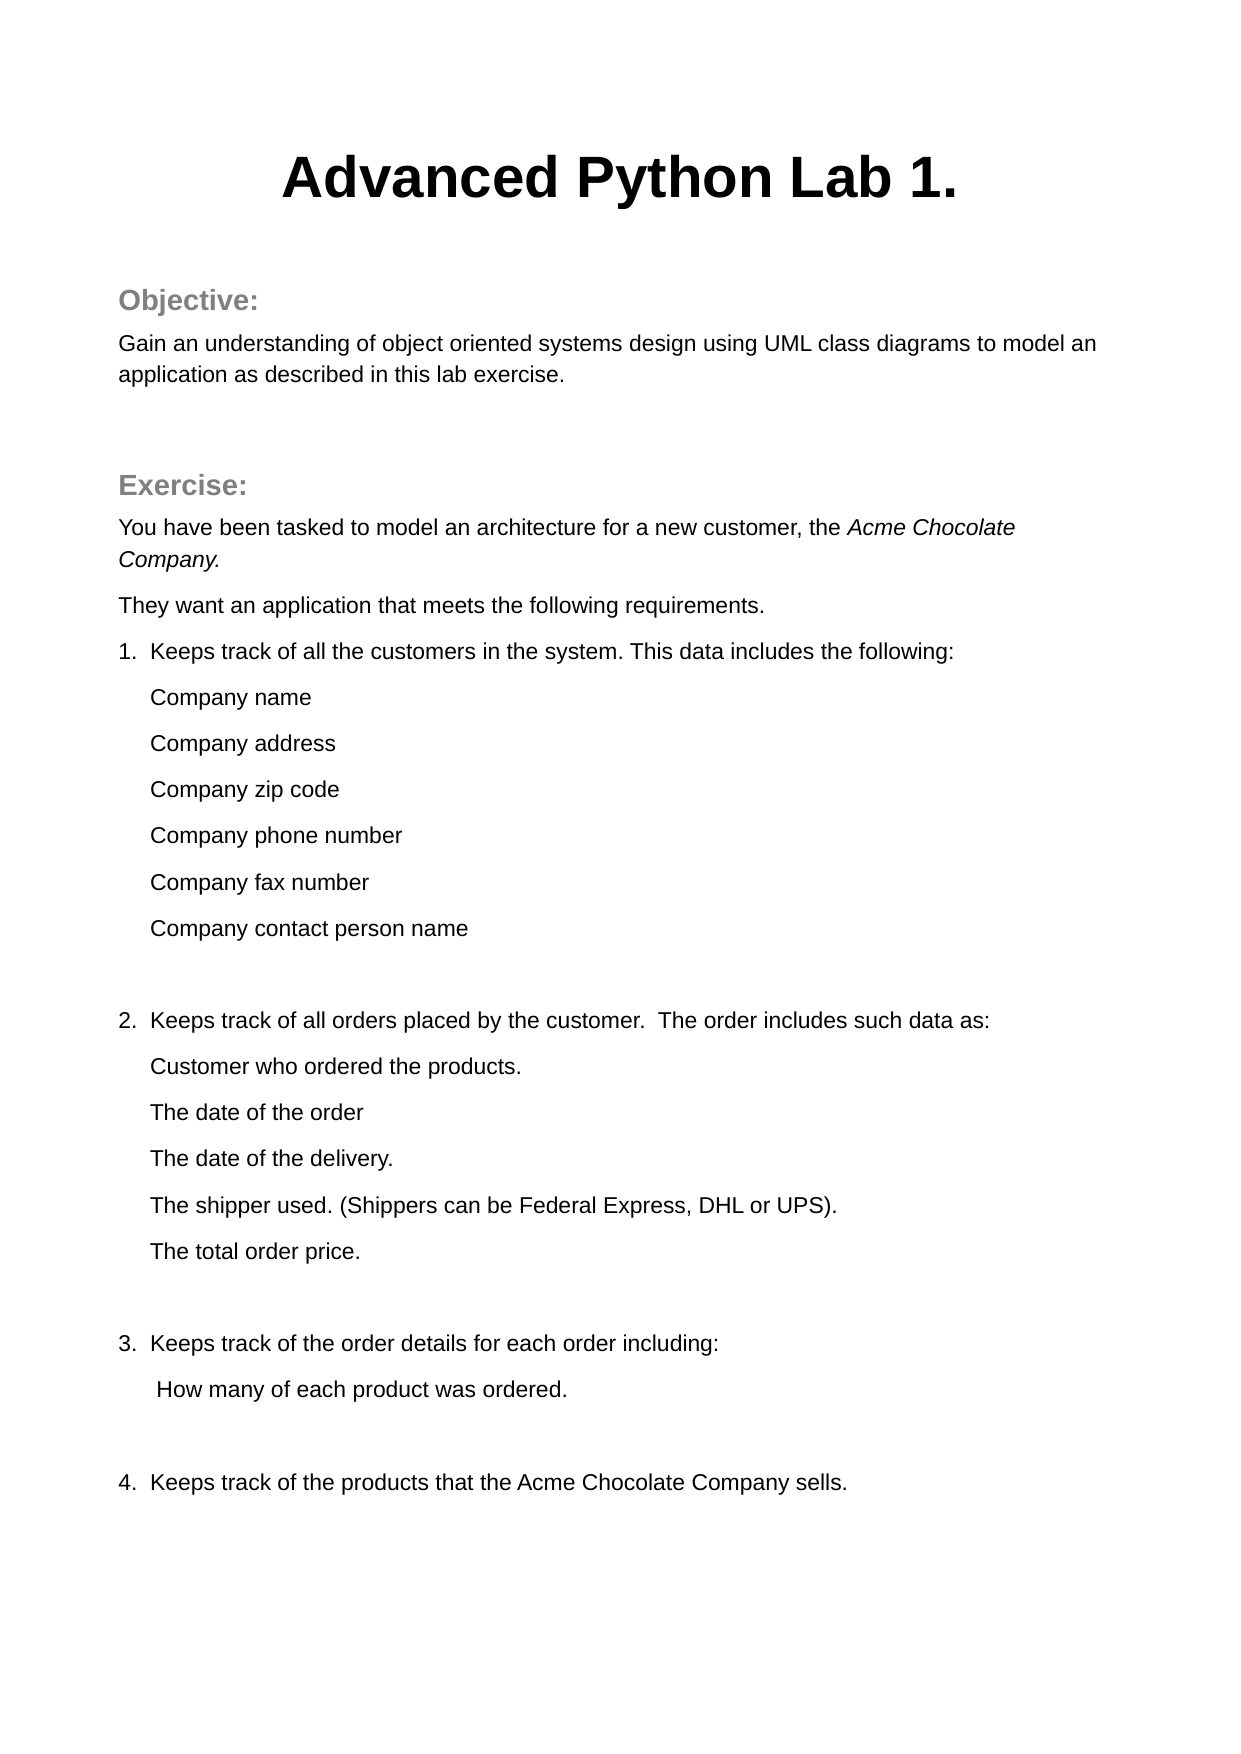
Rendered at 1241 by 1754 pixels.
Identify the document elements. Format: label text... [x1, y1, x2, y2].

text They want an application that meets the following requirements. [118, 592, 1122, 618]
text Company address [118, 730, 1122, 756]
text Company zip code [118, 776, 1122, 803]
text Company fax number [118, 868, 1122, 895]
text 4. Keeps track of the products that the Acme Chocolate Company sells. [118, 1468, 1122, 1495]
text 3. Keeps track of the order details for each order including: [118, 1330, 1122, 1356]
text Company contact person name [118, 915, 1122, 941]
text The date of the order [118, 1099, 1122, 1126]
text 1. Keeps track of all the customers in the system. This data includes the following: [118, 638, 1122, 664]
title Advanced Python Lab 1. [118, 143, 1122, 210]
text You have been tasked to model an architecture for a new customer, the Acme Chocolate Company. [118, 514, 1122, 572]
text How many of each product was ordered. [118, 1376, 1122, 1402]
text The shipper used. (Shippers can be Federal Express, DHL or UPS). [118, 1192, 1122, 1218]
subtitle Objective: [118, 283, 1122, 317]
text The total order price. [118, 1238, 1122, 1264]
text 2. Keeps track of all orders placed by the customer. The order includes such data as: [118, 1007, 1122, 1033]
text Customer who ordered the products. [118, 1053, 1122, 1079]
subtitle Exercise: [118, 468, 1122, 501]
text Company name [118, 684, 1122, 710]
text Company phone number [118, 822, 1122, 849]
text The date of the delivery. [118, 1145, 1122, 1172]
text Gain an understanding of object oriented systems design using UML class diagrams to model an application as described in this lab exercise. [118, 329, 1122, 387]
